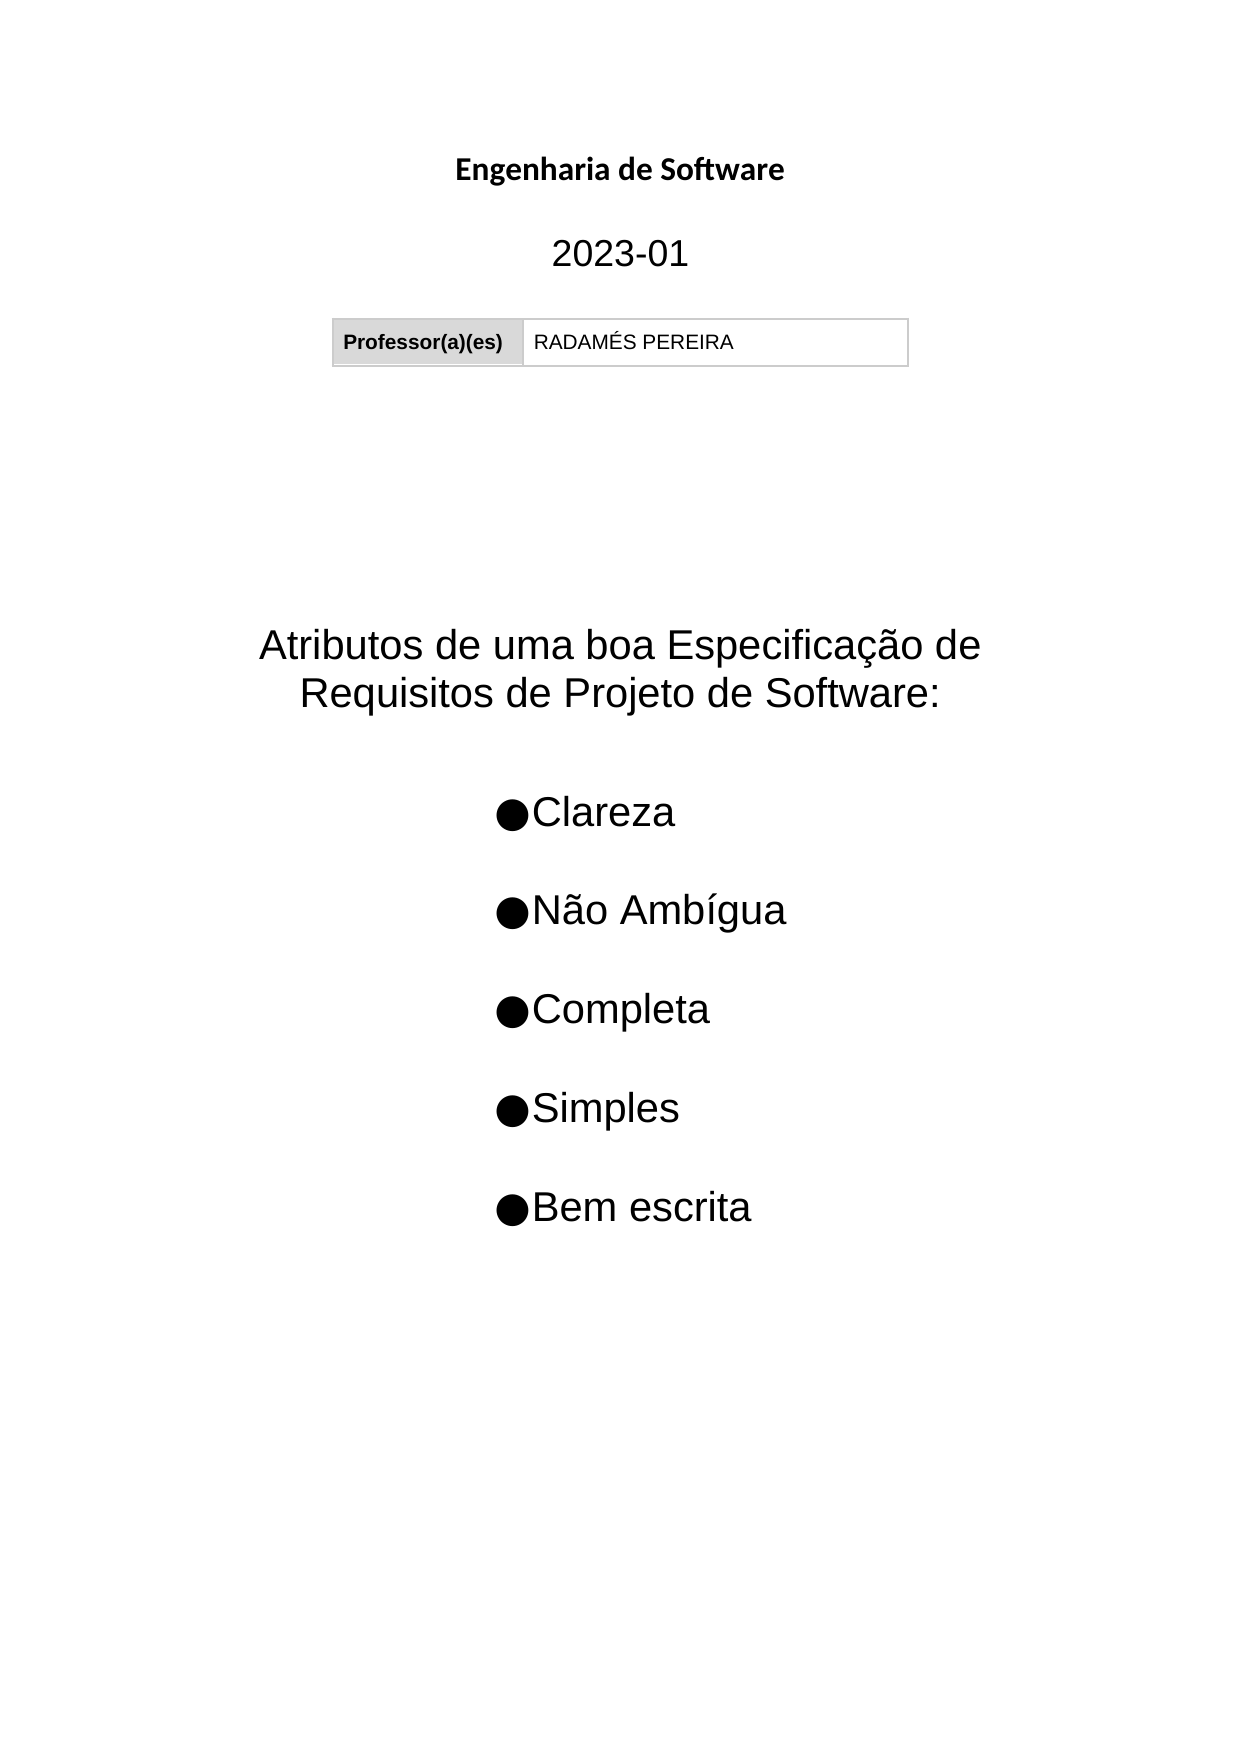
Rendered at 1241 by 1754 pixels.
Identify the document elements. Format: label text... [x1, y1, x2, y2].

list Completa [494, 962, 1063, 1047]
text Engenharia de Software [177, 148, 1063, 188]
list Bem escrita [494, 1159, 1063, 1245]
table_header Professor(a)(es) [334, 320, 522, 364]
list Não Ambígua [494, 863, 1063, 948]
table_header RADAMÉS PEREIRA [524, 320, 907, 364]
text 2023-01 [177, 231, 1063, 274]
list Simples [494, 1061, 1063, 1146]
list Clareza [494, 764, 1063, 850]
text Atributos de uma boa Especificação de Requisitos de Projeto de Software: [177, 621, 1063, 716]
